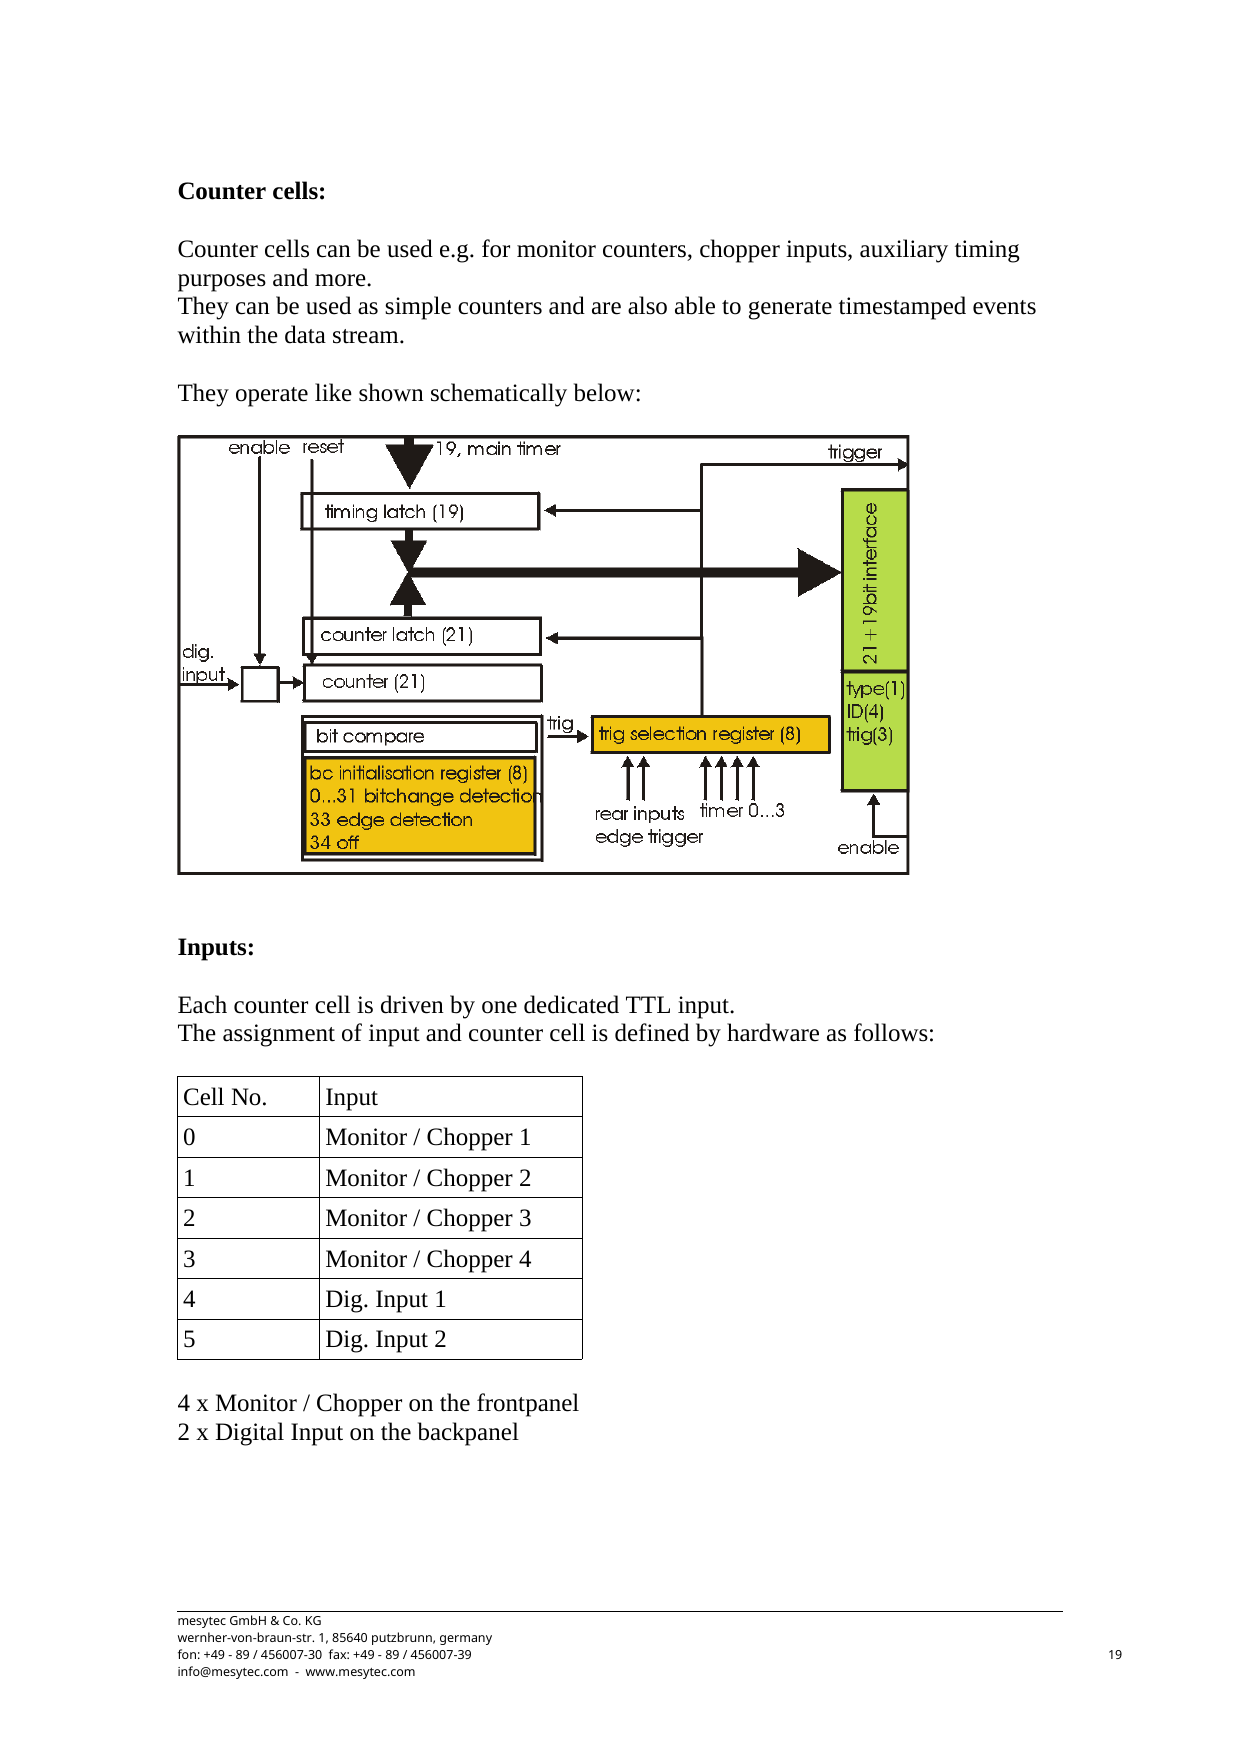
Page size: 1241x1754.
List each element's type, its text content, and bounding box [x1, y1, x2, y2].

text Counter cells can be used e.g. for monitor counters, chopper inputs, auxiliary timing purposes and more. [177, 234, 1063, 291]
table_cell Dig. Input 2 [320, 1320, 582, 1359]
table_cell Monitor / Chopper 1 [320, 1117, 582, 1157]
table_cell Monitor / Chopper 3 [320, 1198, 582, 1238]
table_cell Monitor / Chopper 2 [320, 1158, 582, 1197]
table_cell Dig. Input 1 [320, 1279, 582, 1318]
text They can be used as simple counters and are also able to generate timestamped events within the data stream. [177, 291, 1063, 349]
text Each counter cell is driven by one dedicated TTL input. [177, 990, 1063, 1018]
table_cell Monitor / Chopper 4 [320, 1239, 582, 1278]
table_cell 0 [178, 1117, 319, 1157]
table_cell 4 [178, 1279, 319, 1318]
table_cell 2 [178, 1198, 319, 1238]
subtitle Counter cells: [177, 176, 1063, 205]
table_cell 5 [178, 1320, 319, 1359]
text The assignment of input and counter cell is defined by hardware as follows: [177, 1018, 1063, 1047]
picture [177, 435, 910, 875]
text 4 x Monitor / Chopper on the frontpanel [177, 1388, 1063, 1417]
text 2 x Digital Input on the backpanel [177, 1417, 1063, 1445]
text Inputs: [177, 932, 1063, 961]
text They operate like shown schematically below: [177, 378, 1063, 406]
table_cell 3 [178, 1239, 319, 1278]
table_header Input [320, 1077, 582, 1116]
table_header Cell No. [178, 1077, 319, 1116]
table_cell 1 [178, 1158, 319, 1197]
